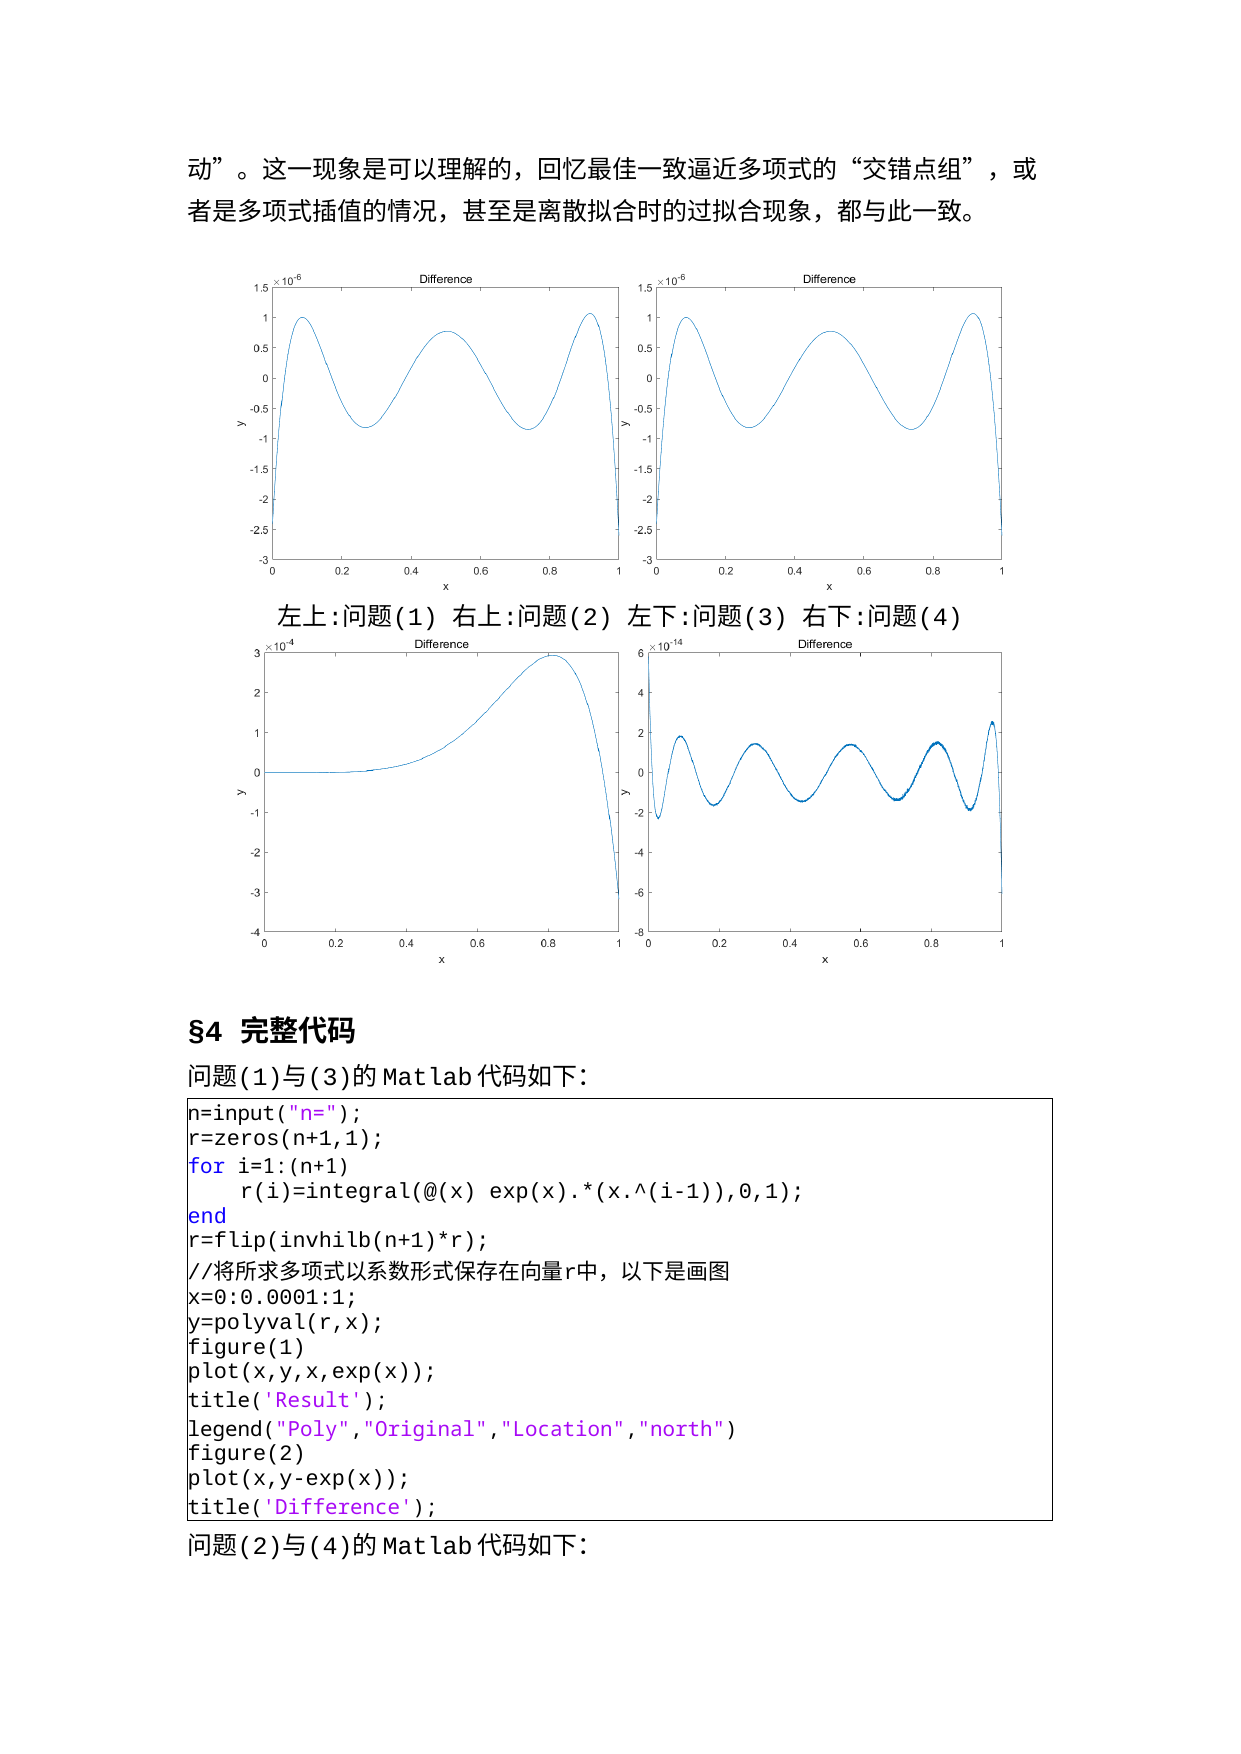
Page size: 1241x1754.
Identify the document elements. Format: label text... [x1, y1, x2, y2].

picture [236, 637, 1004, 964]
text §4 完整代码 [187, 1007, 1053, 1050]
text 动”。这一现象是可以理解的，回忆最佳一致逼近多项式的“交错点组”，或者是多项式插值的情况，甚至是离散拟合时的过拟合现象，都与此一致。 [187, 150, 1053, 228]
picture [236, 272, 1004, 591]
text 左上:问题(1) 右上:问题(2) 左下:问题(3) 右下:问题(4) [187, 596, 1053, 632]
text 问题(2)与(4)的Matlab代码如下： [187, 1526, 1053, 1562]
text 问题(1)与(3)的Matlab代码如下： [187, 1056, 1053, 1093]
